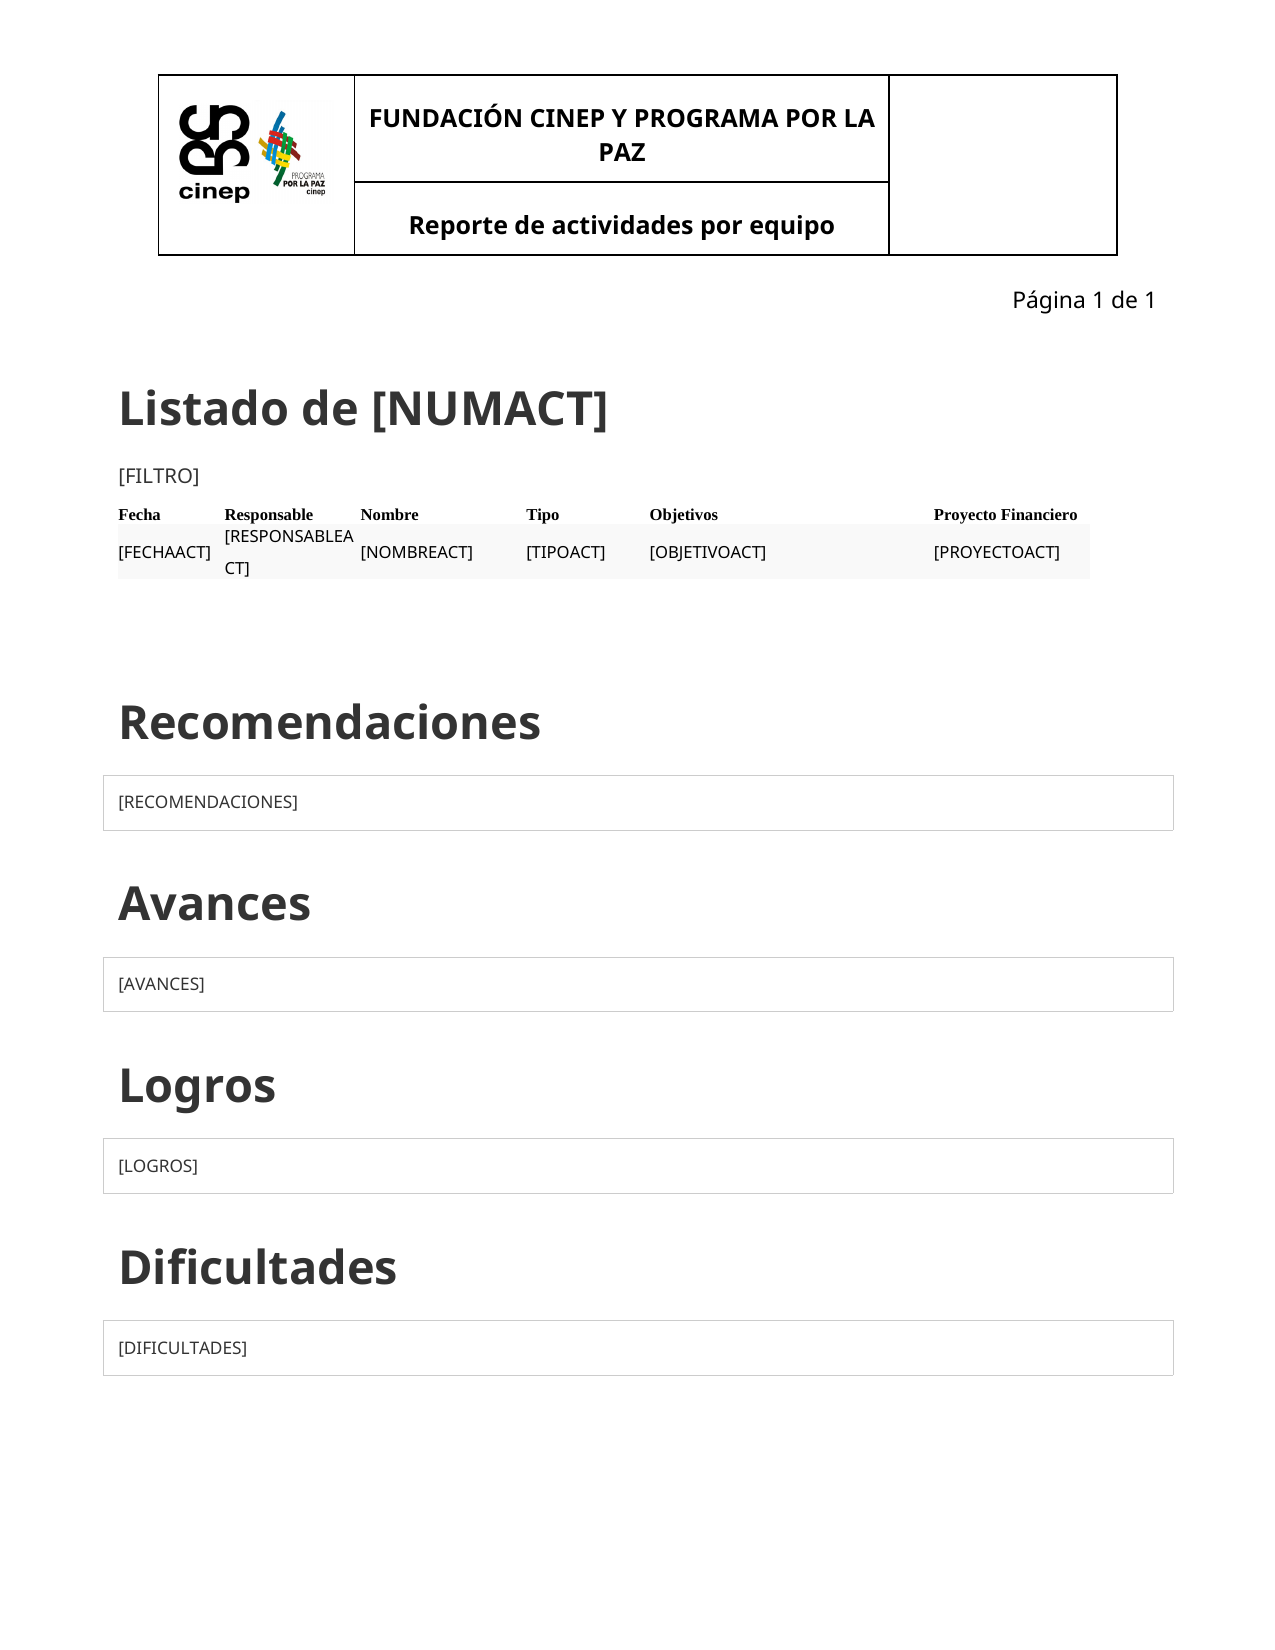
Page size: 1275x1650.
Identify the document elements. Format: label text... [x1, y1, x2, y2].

table_cell [TIPOACT] [526, 524, 649, 579]
picture [251, 100, 334, 204]
text [DIFICULTADES] [104, 1321, 1173, 1375]
table_cell [PROYECTOACT] [934, 524, 1090, 579]
text [FILTRO] [118, 461, 1157, 489]
subtitle Listado de [NUMACT] [118, 375, 1157, 439]
table_cell [OBJETIVOACT] [649, 524, 934, 579]
table_header Fecha [118, 505, 224, 524]
table_header Responsable [224, 505, 360, 524]
table_cell [NOMBREACT] [360, 524, 526, 579]
table_header Nombre [360, 505, 526, 524]
table_header Proyecto Financiero [934, 505, 1090, 524]
subtitle Recomendaciones [118, 689, 1157, 753]
table_cell [FECHAACT] [118, 524, 224, 579]
table_header Objetivos [649, 505, 934, 524]
text [AVANCES] [104, 958, 1173, 1011]
subtitle Avances [118, 871, 1157, 934]
subtitle Dificultades [118, 1234, 1157, 1298]
subtitle Logros [118, 1052, 1157, 1116]
table_cell [RESPONSABLEACT] [224, 524, 360, 579]
text [RECOMENDACIONES] [104, 776, 1173, 830]
table_header Tipo [526, 505, 649, 524]
text [LOGROS] [104, 1139, 1173, 1193]
